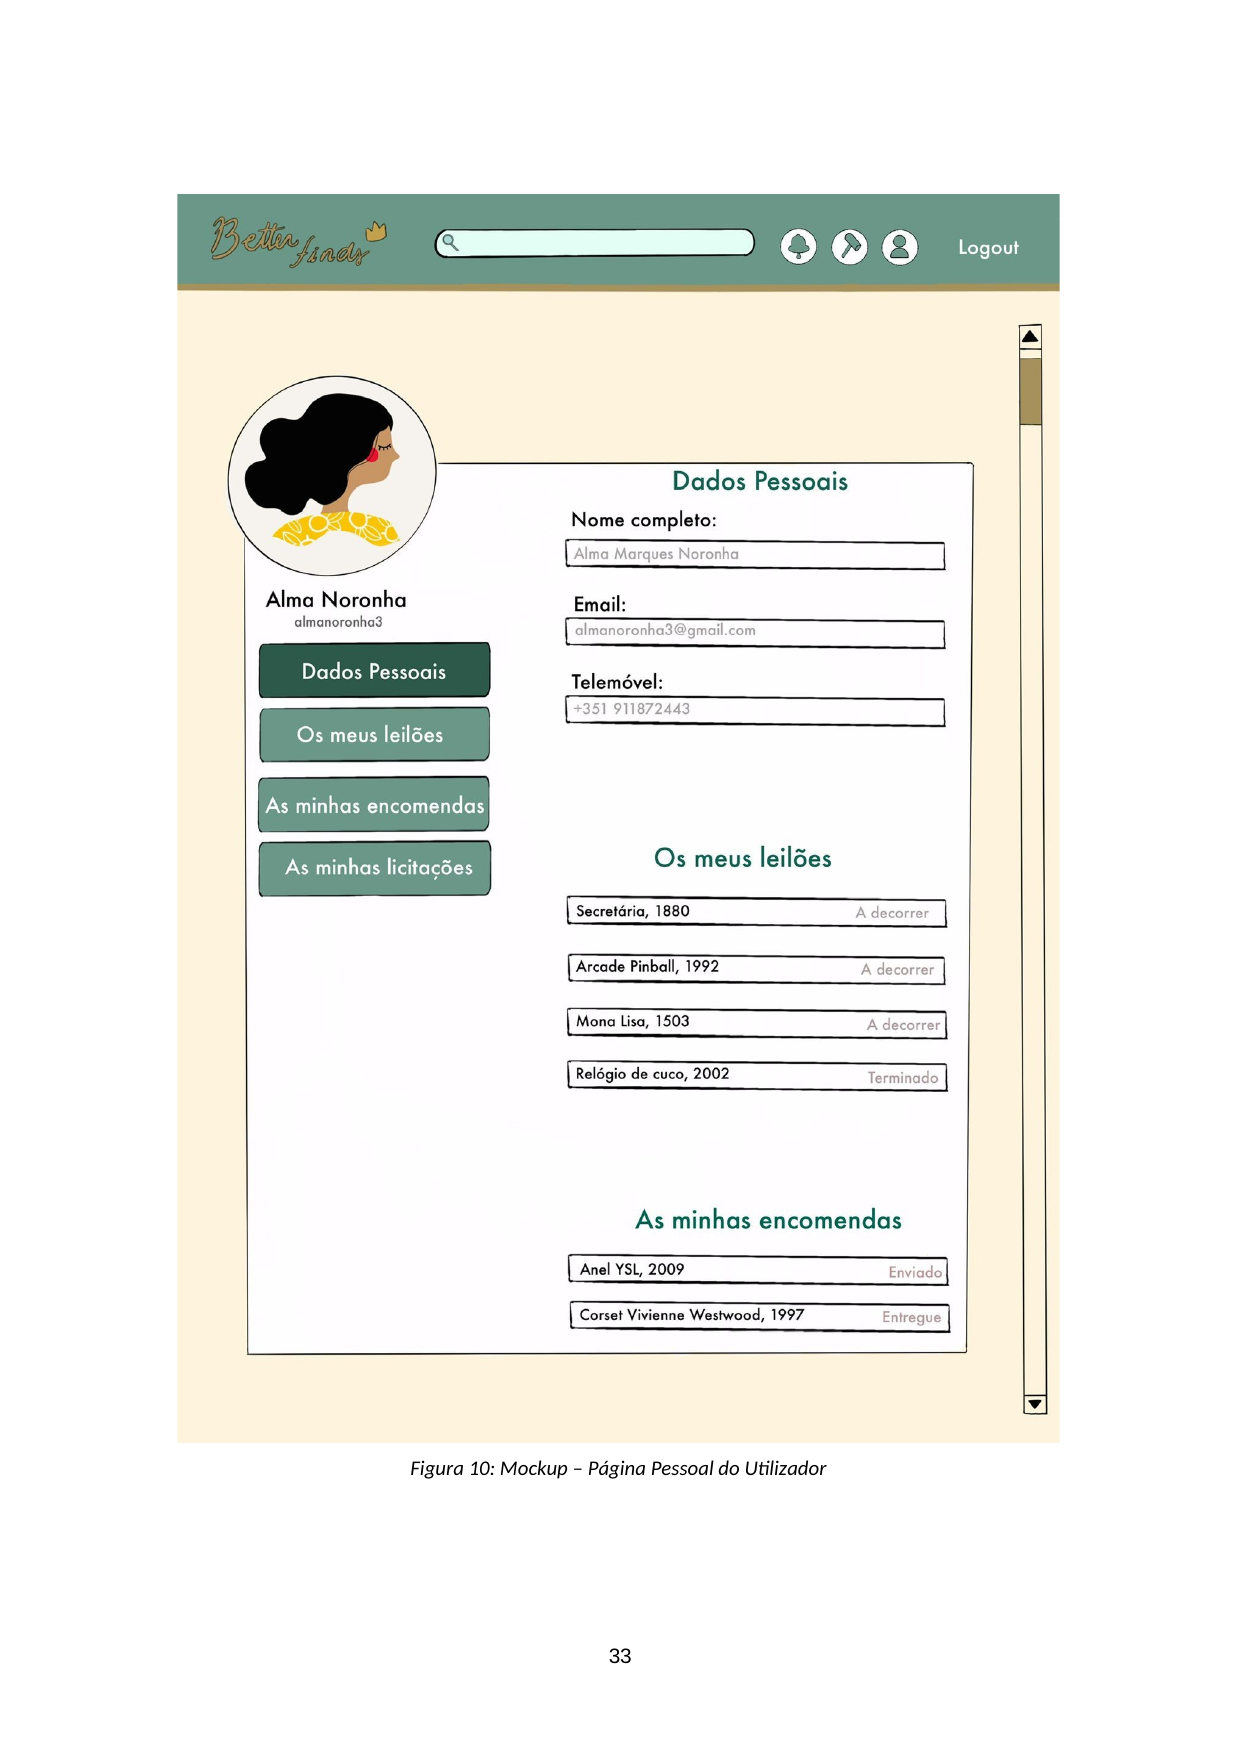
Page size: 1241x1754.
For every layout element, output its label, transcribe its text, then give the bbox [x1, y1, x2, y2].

picture [177, 194, 1060, 1443]
text Figura 10: Mockup – Página Pessoal do Utilizador [177, 1443, 1059, 1480]
